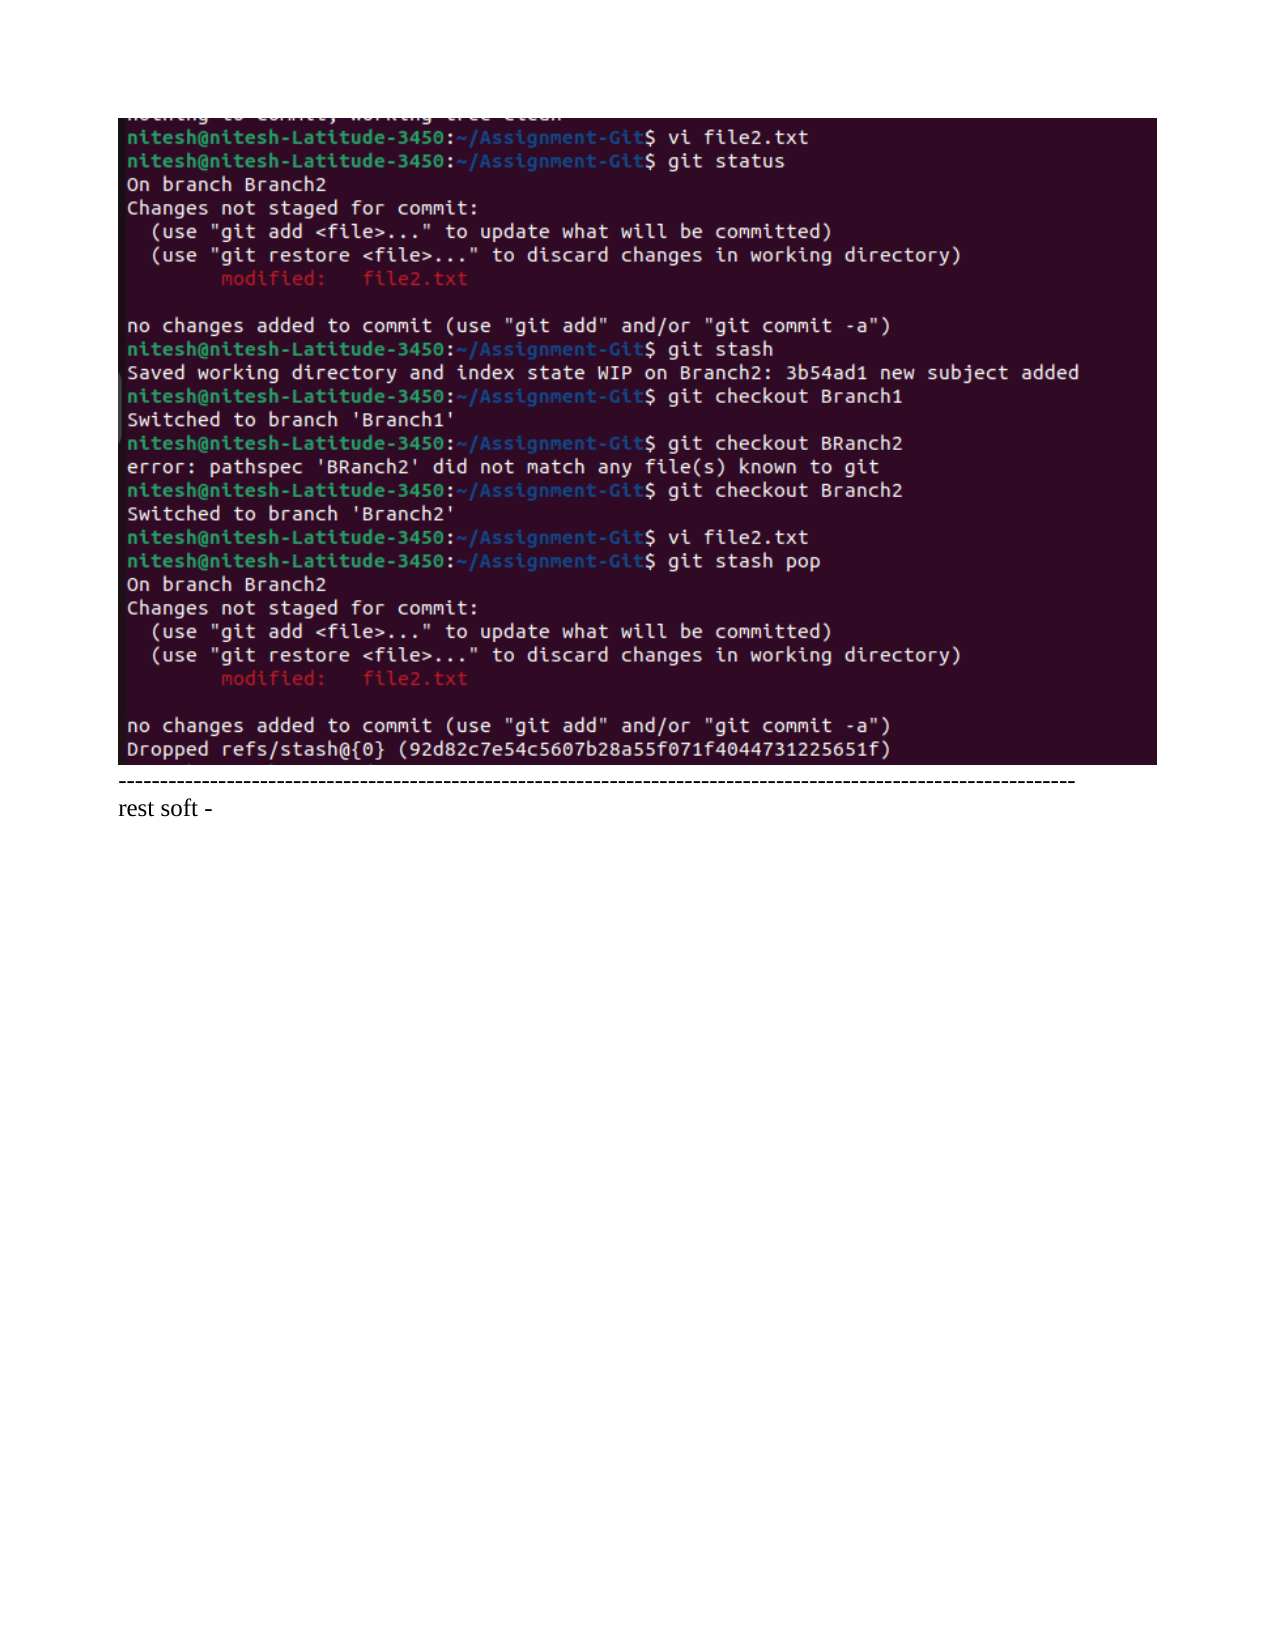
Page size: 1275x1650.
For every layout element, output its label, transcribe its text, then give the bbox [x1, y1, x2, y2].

text rest soft - [118, 793, 1157, 822]
text ------------------------------------------------------------------------------------------------------------------- [118, 765, 1157, 793]
picture [118, 118, 1157, 765]
